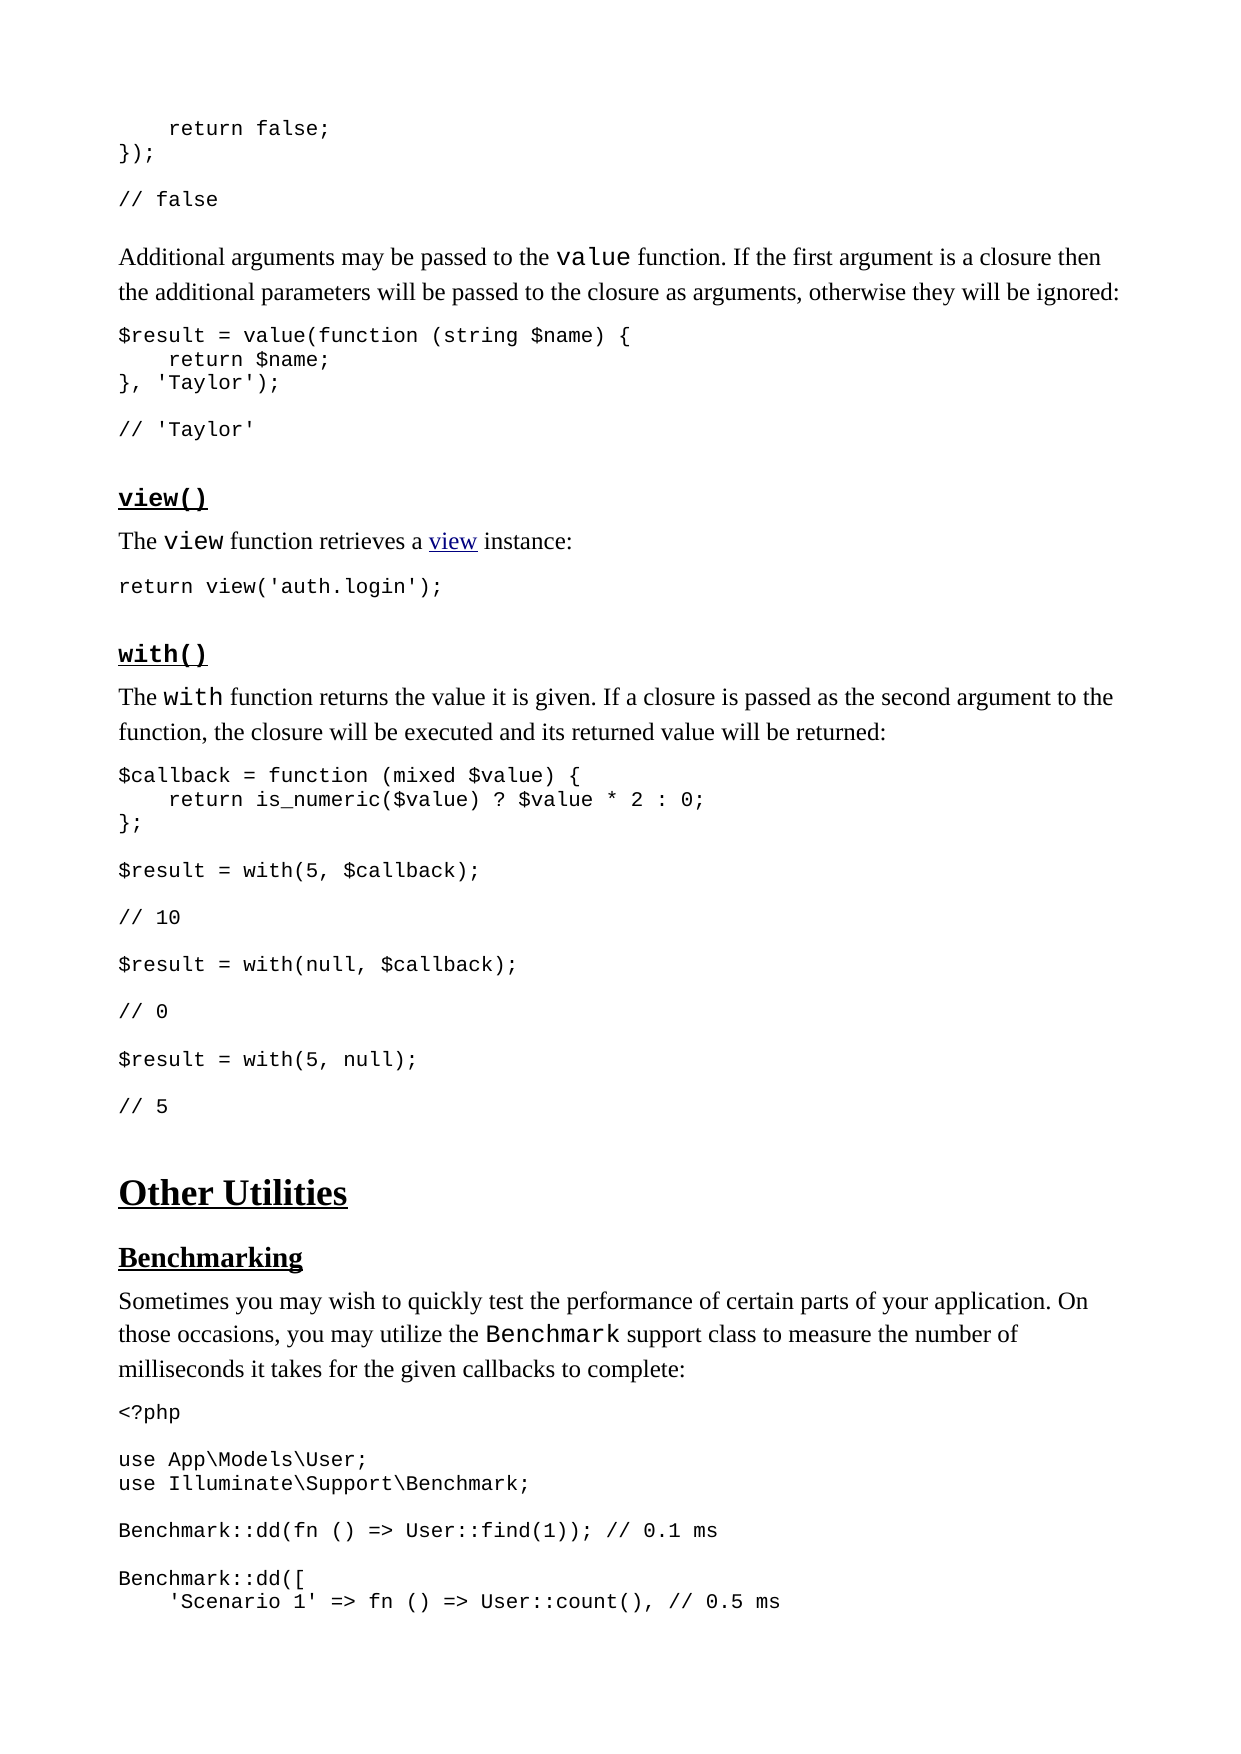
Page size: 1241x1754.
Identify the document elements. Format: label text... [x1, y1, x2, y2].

text $result = value(function (string $name) { [118, 325, 1122, 348]
text Sometimes you may wish to quickly test the performance of certain parts of your application. On those occasions, you may utilize the Benchmark support class to measure the number of milliseconds it takes for the given callbacks to complete: [118, 1286, 1122, 1383]
subtitle view() [118, 485, 1122, 513]
text $callback = function (mixed $value) { [118, 765, 1122, 789]
text return is_numeric($value) ? $value * 2 : 0; [118, 789, 1122, 812]
text use Illuminate\Support\Benchmark; [118, 1473, 1122, 1497]
text // 0 [118, 1002, 1122, 1025]
text return $name; [118, 348, 1122, 372]
text // 'Taylor' [118, 419, 1122, 443]
text // 10 [118, 907, 1122, 931]
text The view function retrieves a view instance: [118, 526, 1122, 557]
text }; [118, 812, 1122, 836]
text // 5 [118, 1096, 1122, 1120]
text }, 'Taylor'); [118, 372, 1122, 396]
text $result = with(5, null); [118, 1049, 1122, 1072]
text use App\Models\User; [118, 1449, 1122, 1473]
text Additional arguments may be passed to the value function. If the first argument is a closure then the additional parameters will be passed to the closure as arguments, otherwise they will be ignored: [118, 242, 1122, 306]
text Benchmark::dd([ [118, 1568, 1122, 1591]
text The with function returns the value it is given. If a closure is passed as the second argument to the function, the closure will be executed and its returned value will be returned: [118, 682, 1122, 746]
text <?php [118, 1402, 1122, 1426]
text return false; [118, 118, 1122, 142]
subtitle with() [118, 642, 1122, 670]
text return view('auth.login'); [118, 576, 1122, 599]
text Benchmark::dd(fn () => User::find(1)); // 0.1 ms [118, 1520, 1122, 1544]
text }); [118, 142, 1122, 165]
subtitle Benchmarking [118, 1240, 1122, 1274]
text $result = with(5, $callback); [118, 860, 1122, 883]
text // false [118, 189, 1122, 213]
text $result = with(null, $callback); [118, 954, 1122, 978]
text 'Scenario 1' => fn () => User::count(), // 0.5 ms [118, 1591, 1122, 1615]
subtitle Other Utilities [118, 1170, 1122, 1213]
